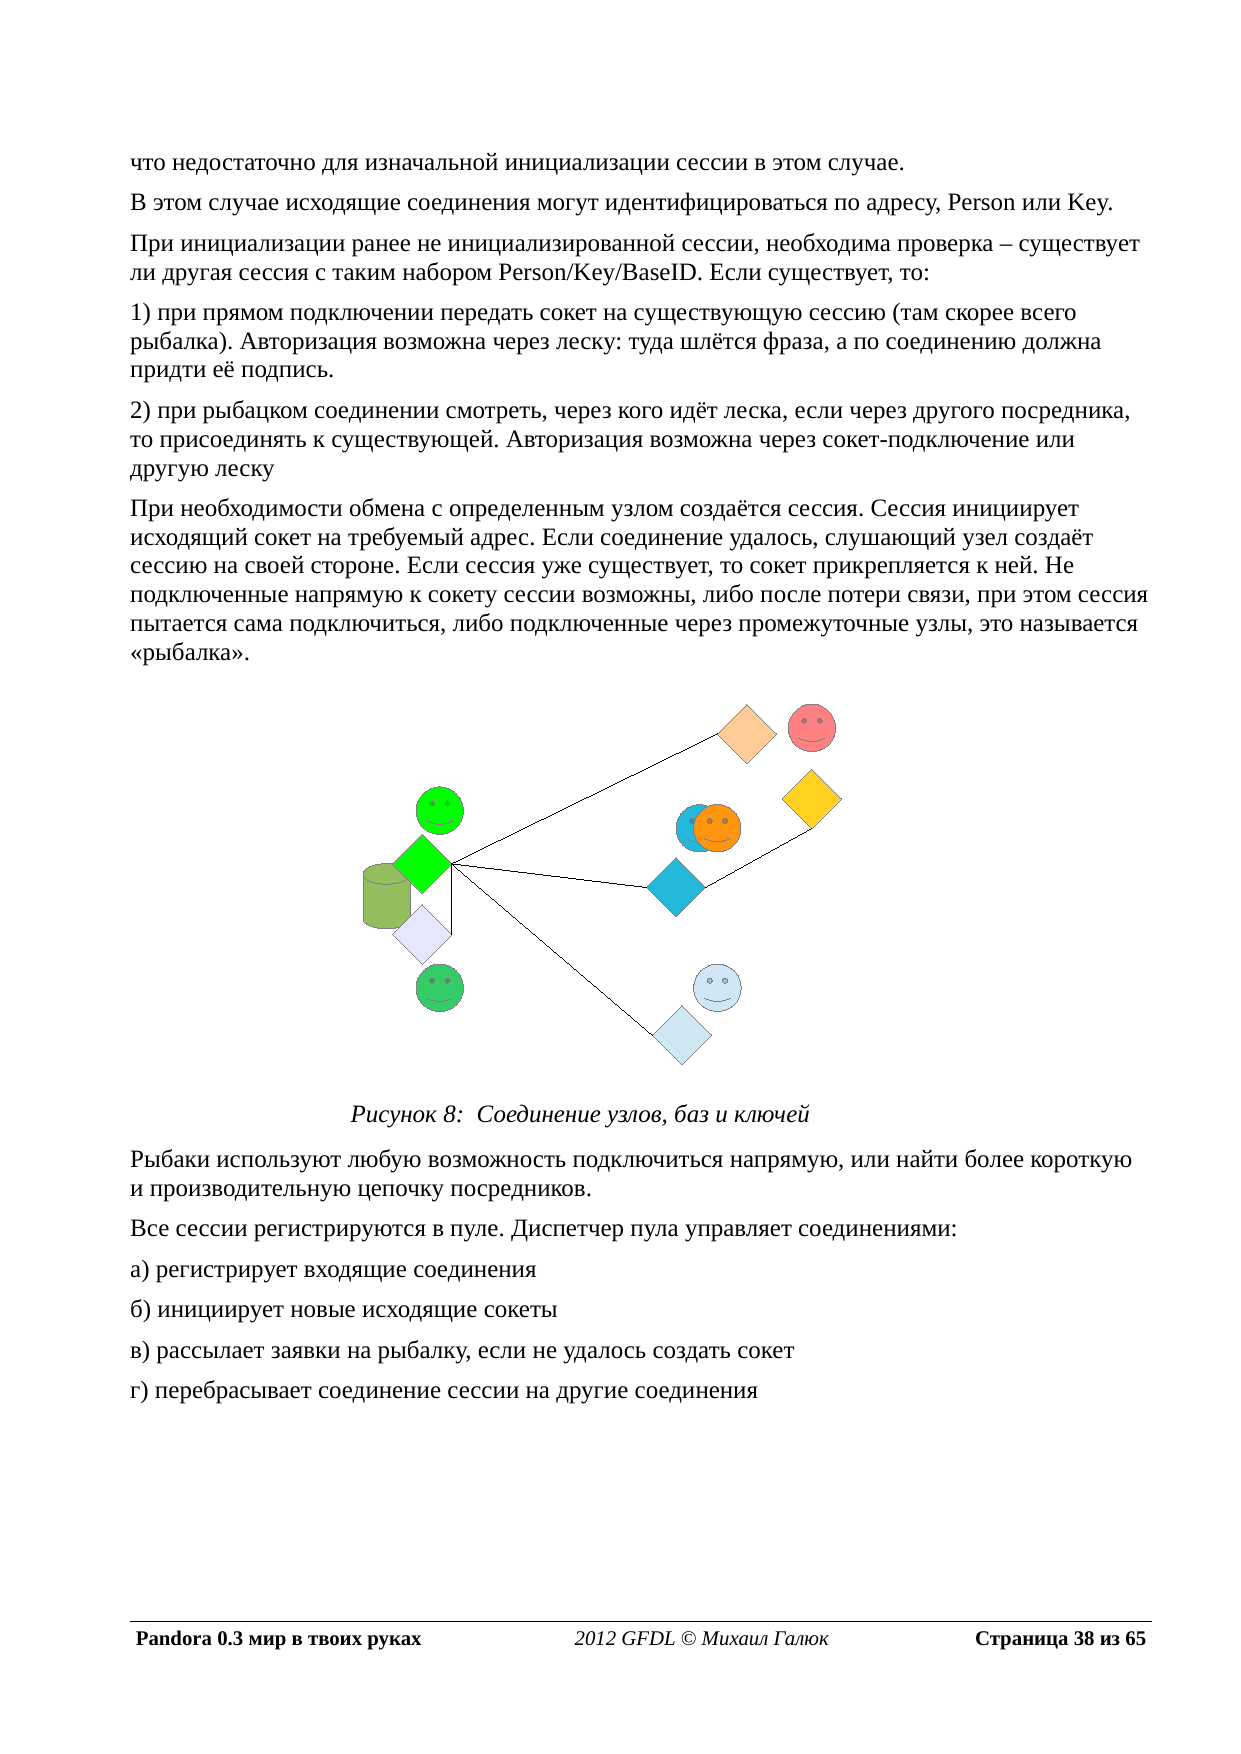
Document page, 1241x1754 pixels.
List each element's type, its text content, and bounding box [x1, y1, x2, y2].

text Рисунок 8: Соединение узлов, баз и ключей [127, 1099, 1035, 1128]
text При инициализации ранее не инициализированной сессии, необходима проверка – существует ли другая сессия с таким набором Person/Key/BaseID. Если существует, то: [130, 228, 1152, 285]
text Все сессии регистрируются в пуле. Диспетчер пула управляет соединениями: [130, 1213, 1152, 1242]
text что недостаточно для изначальной инициализации сессии в этом случае. [130, 147, 1152, 176]
text В этом случае исходящие соединения могут идентифицироваться по адресу, Person или Key. [130, 187, 1152, 216]
text При необходимости обмена с определенным узлом создаётся сессия. Сессия инициирует исходящий сокет на требуемый адрес. Если соединение удалось, слушающий узел создаёт сессию на своей стороне. Если сессия уже существует, то сокет прикрепляется к ней. Не подключенные напрямую к сокету сессии возможны, либо после потери связи, при этом сессия пытается сама подключиться, либо подключенные через промежуточные узлы, это называется «рыбалка». [130, 493, 1152, 666]
text Рыбаки используют любую возможность подключиться напрямую, или найти более короткую и производительную цепочку посредников. [127, 677, 1152, 1201]
text б) инициирует новые исходящие сокеты [130, 1294, 1152, 1323]
text а) регистрирует входящие соединения [130, 1254, 1152, 1282]
text 1) при прямом подключении передать сокет на существующую сессию (там скорее всего рыбалка). Авторизация возможна через леску: туда шлётся фраза, а по соединению должна придти её подпись. [130, 297, 1152, 383]
text г) перебрасывает соединение сессии на другие соединения [130, 1375, 1152, 1404]
text в) рассылает заявки на рыбалку, если не удалось создать сокет [130, 1335, 1152, 1363]
text 2) при рыбацком соединении смотреть, через кого идёт леска, если через другого посредника, то присоединять к существующей. Авторизация возможна через сокет-подключение или другую леску [130, 395, 1152, 481]
